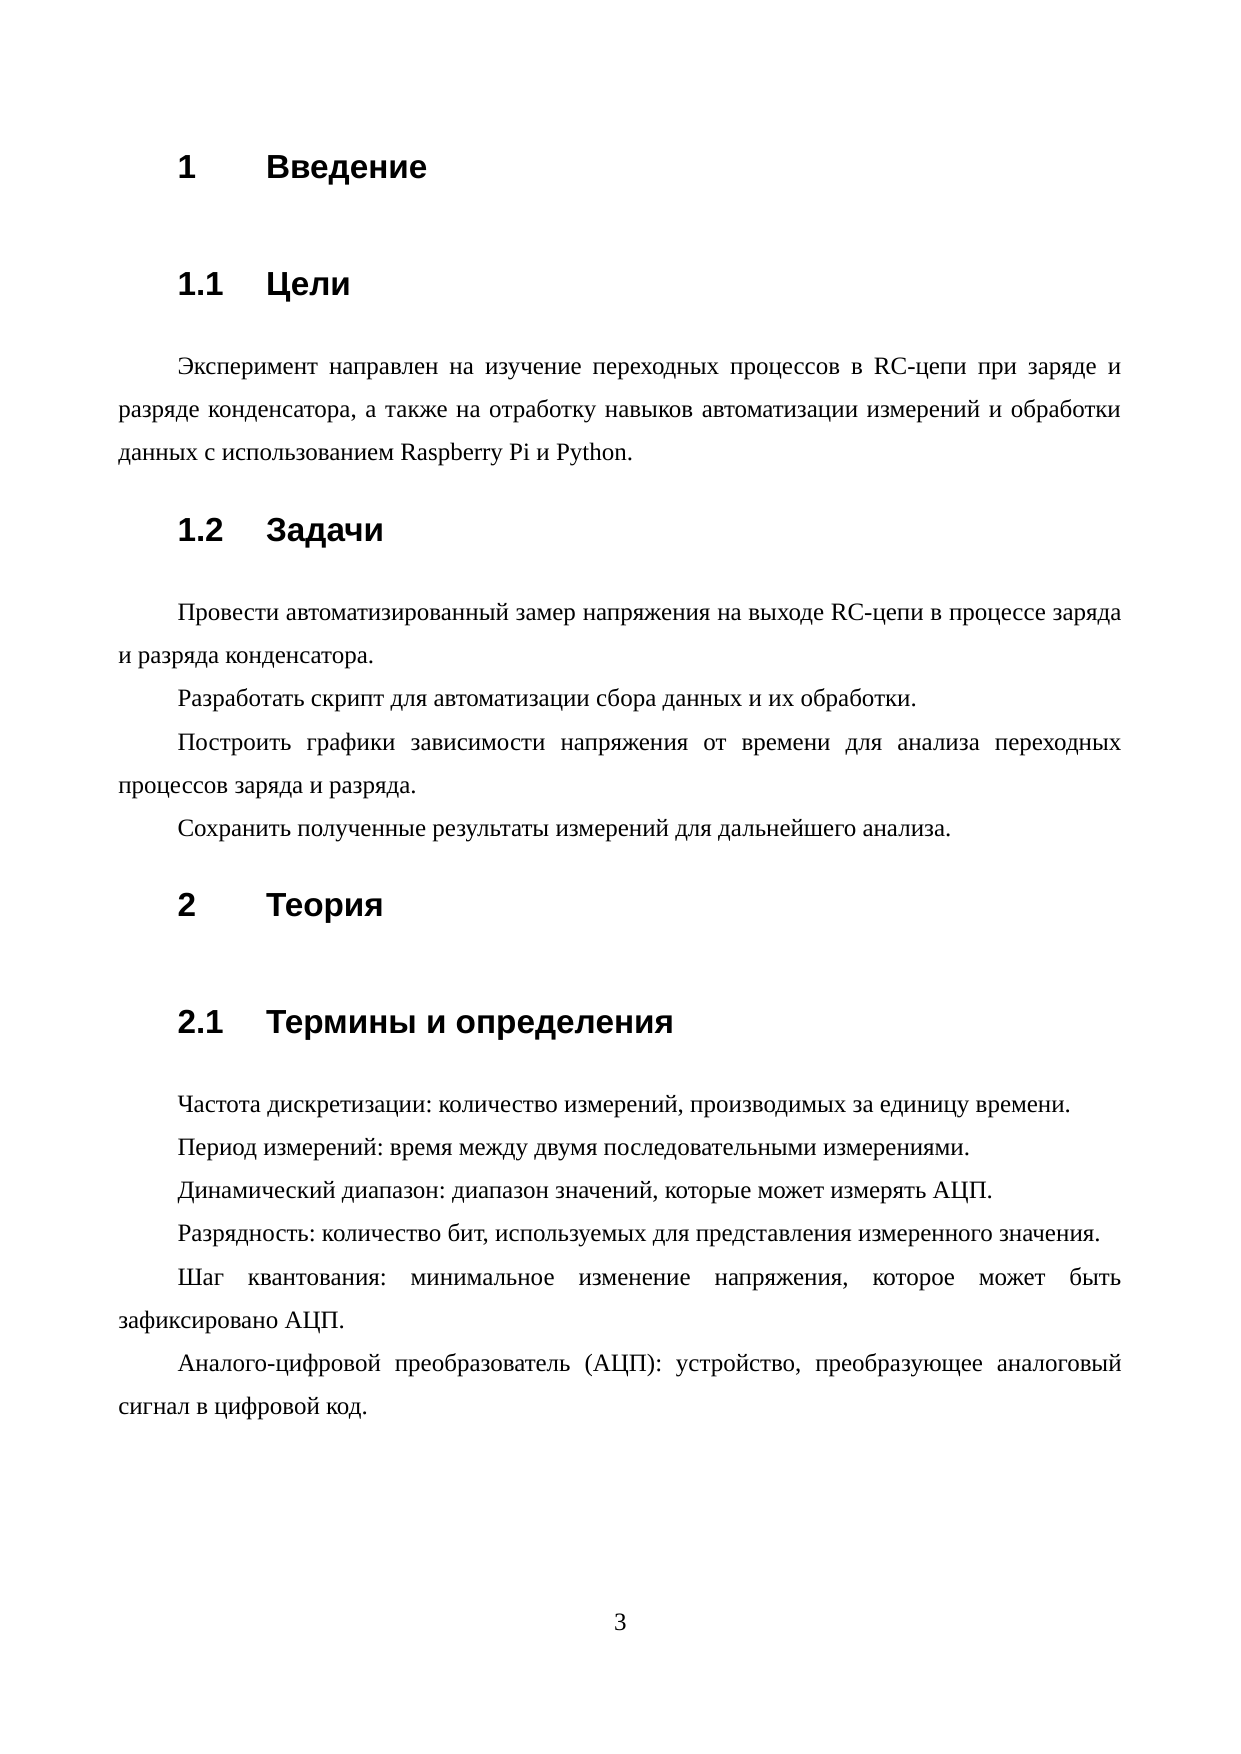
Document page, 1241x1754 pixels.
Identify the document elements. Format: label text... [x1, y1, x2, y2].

text Частота дискретизации: количество измерений, производимых за единицу времени. [118, 1089, 1122, 1118]
text Период измерений: время между двумя последовательными измерениями. [118, 1132, 1122, 1161]
subtitle Термины и определения [118, 1002, 1122, 1040]
subtitle Цели [118, 264, 1122, 303]
text Разработать скрипт для автоматизации сбора данных и их обработки. [118, 683, 1122, 712]
text Динамический диапазон: диапазон значений, которые может измерять АЦП. [118, 1175, 1122, 1204]
text Построить графики зависимости напряжения от времени для анализа переходных процессов заряда и разряда. [118, 727, 1122, 798]
subtitle Введение [118, 148, 1122, 186]
text Аналого-цифровой преобразователь (АЦП): устройство, преобразующее аналоговый сигнал в цифровой код. [118, 1348, 1122, 1420]
subtitle Задачи [118, 510, 1122, 548]
text Шаг квантования: минимальное изменение напряжения, которое может быть зафиксировано АЦП. [118, 1262, 1122, 1333]
text Провести автоматизированный замер напряжения на выходе RC-цепи в процессе заряда и разряда конденсатора. [118, 597, 1122, 669]
text Эксперимент направлен на изучение переходных процессов в RC-цепи при заряде и разряде конденсатора, а также на отработку навыков автоматизации измерений и обработки данных с использованием Raspberry Pi и Python. [118, 351, 1122, 466]
subtitle Теория [118, 885, 1122, 924]
text Сохранить полученные результаты измерений для дальнейшего анализа. [118, 813, 1122, 842]
text Разрядность: количество бит, используемых для представления измеренного значения. [118, 1218, 1122, 1247]
